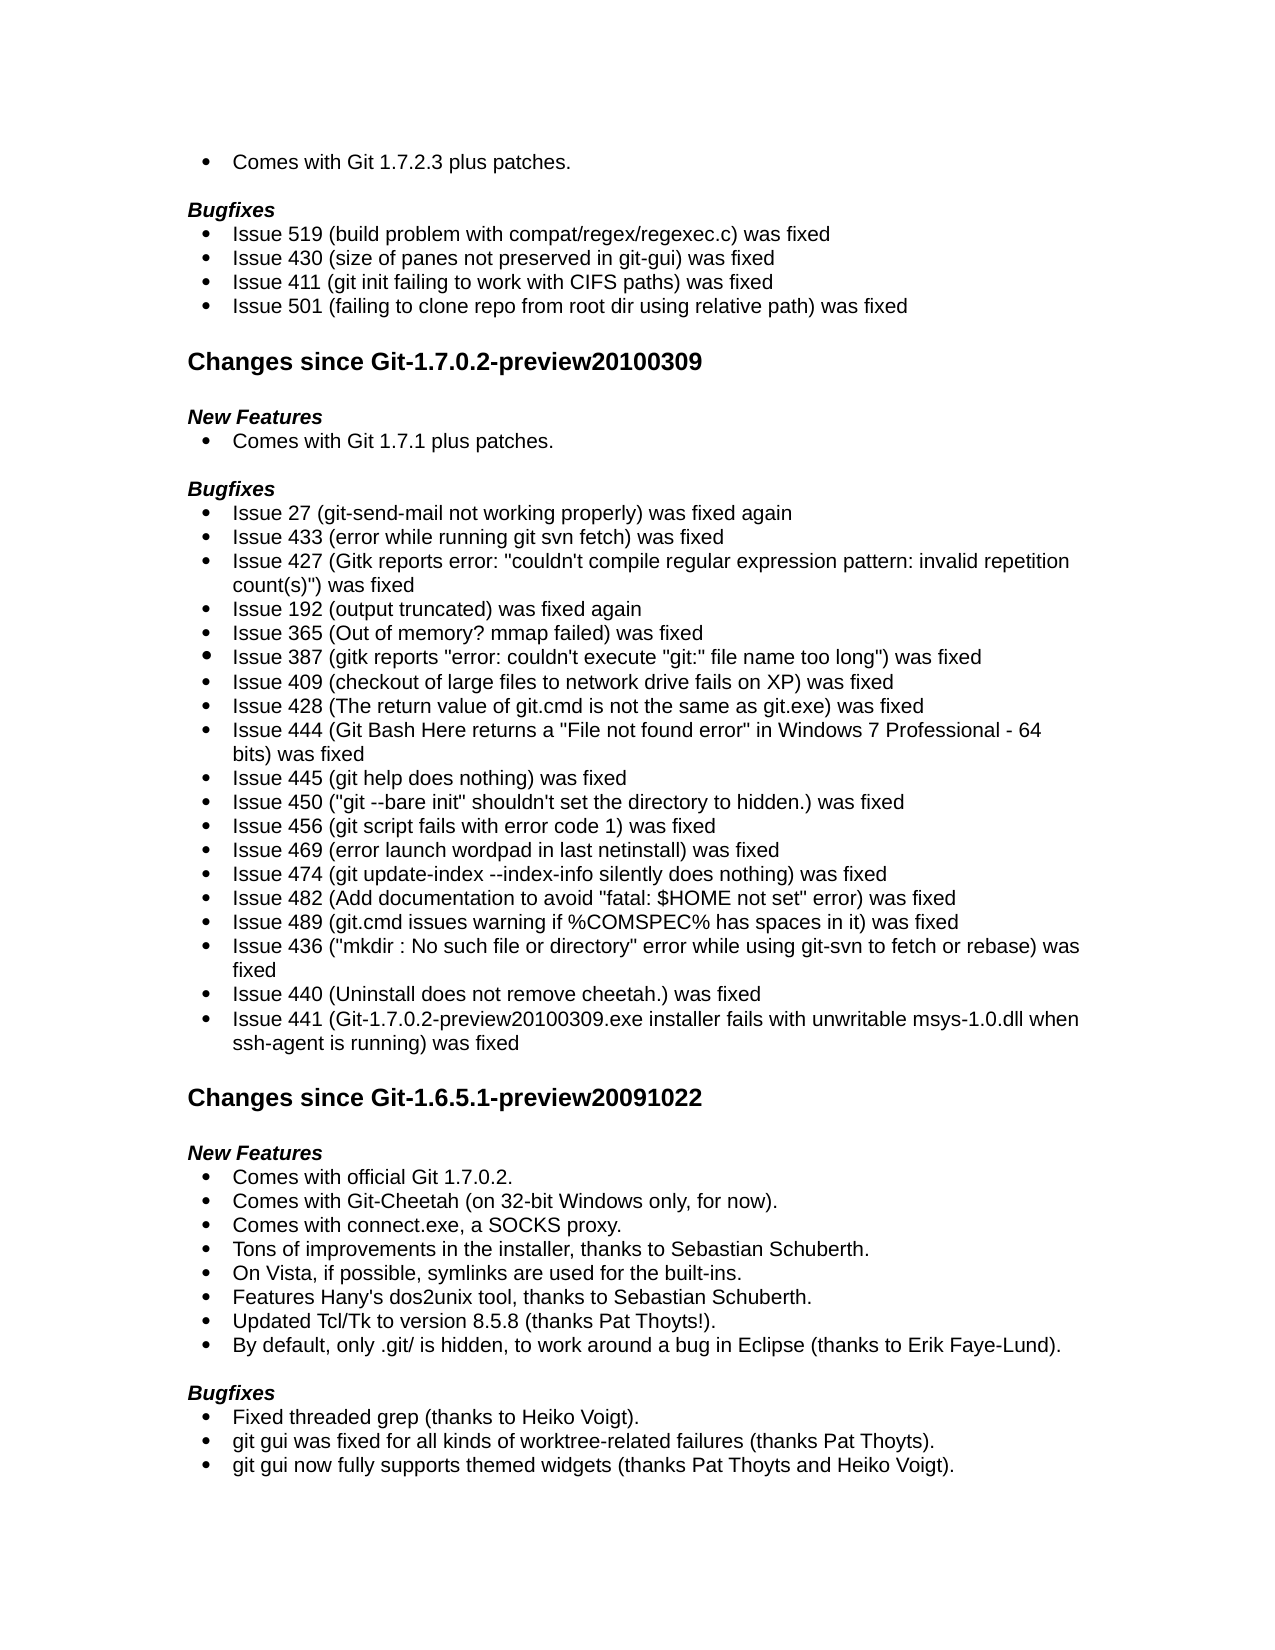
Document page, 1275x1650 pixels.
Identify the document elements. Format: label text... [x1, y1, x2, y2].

list Issue 27 (git-send-mail not working properly) was fixed again [202, 500, 1087, 524]
text Bugfixes [187, 198, 1087, 222]
text New Features [187, 404, 1087, 428]
list Issue 430 (size of panes not preserved in git-gui) was fixed [202, 246, 1087, 270]
list Features Hany's dos2unix tool, thanks to Sebastian Schuberth. [202, 1285, 1087, 1309]
list Issue 441 (Git-1.7.0.2-preview20100309.exe installer fails with unwritable msys-1.0.dll when ssh-agent is running) was fixed [202, 1006, 1087, 1054]
list git gui now fully supports themed widgets (thanks Pat Thoyts and Heiko Voigt). [202, 1453, 1087, 1477]
list Issue 387 (gitk reports "error: couldn't execute "git:" file name too long") was fixed [202, 645, 1087, 670]
list Issue 474 (git update-index --index-info silently does nothing) was fixed [202, 862, 1087, 886]
list Issue 501 (failing to clone repo from root dir using relative path) was fixed [202, 294, 1087, 318]
list Comes with official Git 1.7.0.2. [202, 1164, 1087, 1189]
text Bugfixes [187, 1381, 1087, 1405]
list Issue 482 (Add documentation to avoid "fatal: $HOME not set" error) was fixed [202, 886, 1087, 910]
list Comes with connect.exe, a SOCKS proxy. [202, 1213, 1087, 1237]
list Comes with Git-Cheetah (on 32-bit Windows only, for now). [202, 1189, 1087, 1213]
list Issue 411 (git init failing to work with CIFS paths) was fixed [202, 270, 1087, 294]
list Issue 433 (error while running git svn fetch) was fixed [202, 524, 1087, 548]
text Changes since Git-1.6.5.1-preview20091022 [187, 1083, 1087, 1112]
list Comes with Git 1.7.1 plus patches. [202, 428, 1087, 452]
text Bugfixes [187, 476, 1087, 500]
list Issue 428 (The return value of git.cmd is not the same as git.exe) was fixed [202, 694, 1087, 718]
list On Vista, if possible, symlinks are used for the built-ins. [202, 1261, 1087, 1285]
list git gui was fixed for all kinds of worktree-related failures (thanks Pat Thoyts). [202, 1429, 1087, 1453]
list Tons of improvements in the installer, thanks to Sebastian Schuberth. [202, 1237, 1087, 1261]
list Issue 192 (output truncated) was fixed again [202, 597, 1087, 621]
list Comes with Git 1.7.2.3 plus patches. [202, 150, 1087, 174]
list Issue 436 ("mkdir : No such file or directory" error while using git-svn to fetch or rebase) was fixed [202, 934, 1087, 982]
list Issue 365 (Out of memory? mmap failed) was fixed [202, 621, 1087, 645]
list Issue 427 (Gitk reports error: "couldn't compile regular expression pattern: invalid repetition count(s)") was fixed [202, 548, 1087, 597]
list Issue 469 (error launch wordpad in last netinstall) was fixed [202, 838, 1087, 862]
list Issue 456 (git script fails with error code 1) was fixed [202, 814, 1087, 838]
list Issue 445 (git help does nothing) was fixed [202, 766, 1087, 790]
list Fixed threaded grep (thanks to Heiko Voigt). [202, 1405, 1087, 1429]
list By default, only .git/ is hidden, to work around a bug in Eclipse (thanks to Erik Faye-Lund). [202, 1333, 1087, 1357]
list Issue 519 (build problem with compat/regex/regexec.c) was fixed [202, 222, 1087, 246]
list Updated Tcl/Tk to version 8.5.8 (thanks Pat Thoyts!). [202, 1309, 1087, 1333]
list Issue 409 (checkout of large files to network drive fails on XP) was fixed [202, 670, 1087, 694]
list Issue 489 (git.cmd issues warning if %COMSPEC% has spaces in it) was fixed [202, 910, 1087, 934]
list Issue 450 ("git --bare init" shouldn't set the directory to hidden.) was fixed [202, 790, 1087, 814]
text Changes since Git-1.7.0.2-preview20100309 [187, 347, 1087, 376]
text New Features [187, 1141, 1087, 1164]
list Issue 444 (Git Bash Here returns a "File not found error" in Windows 7 Professional - 64 bits) was fixed [202, 718, 1087, 766]
list Issue 440 (Uninstall does not remove cheetah.) was fixed [202, 982, 1087, 1006]
